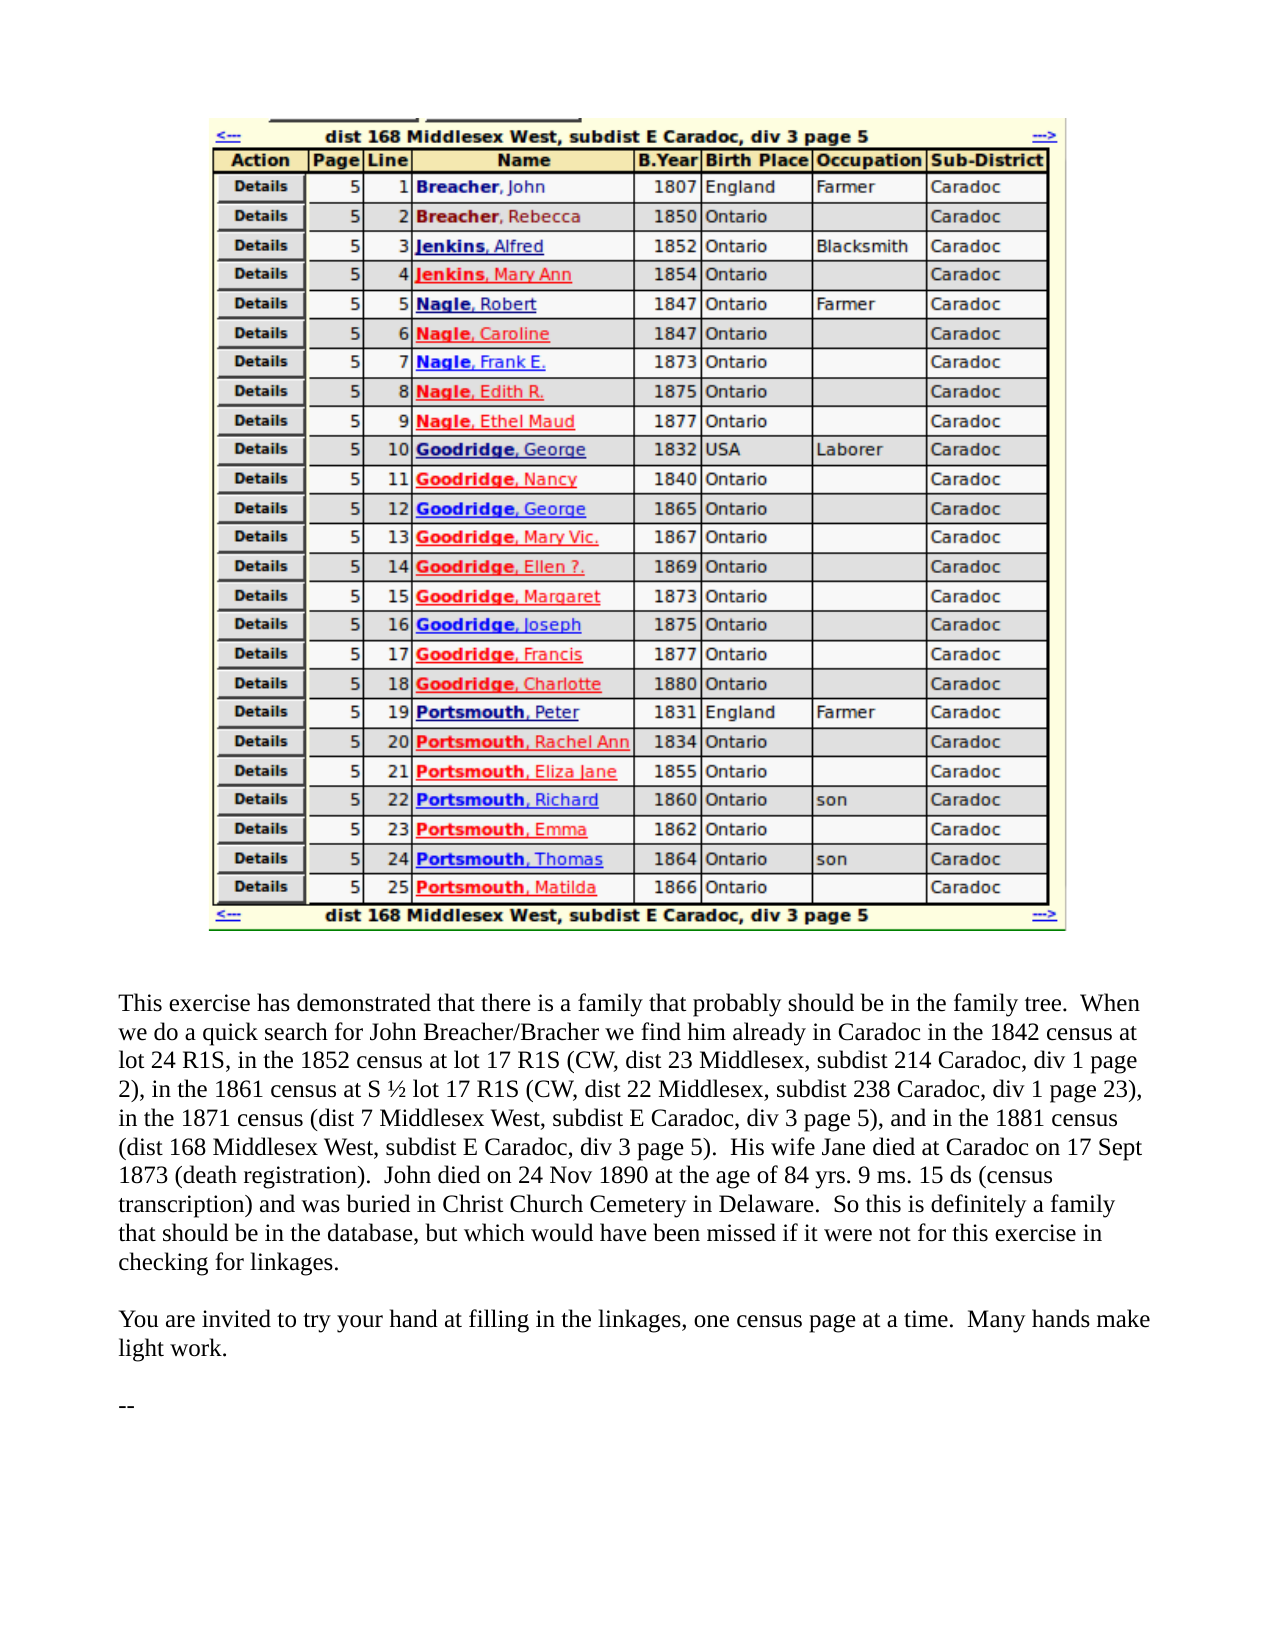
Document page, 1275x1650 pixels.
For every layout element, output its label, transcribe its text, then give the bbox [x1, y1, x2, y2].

text This exercise has demonstrated that there is a family that probably should be in the family tree. When we do a quick search for John Breacher/Bracher we find him already in Caradoc in the 1842 census at lot 24 R1S, in the 1852 census at lot 17 R1S (CW, dist 23 Middlesex, subdist 214 Caradoc, div 1 page 2), in the 1861 census at S ½ lot 17 R1S (CW, dist 22 Middlesex, subdist 238 Caradoc, div 1 page 23), in the 1871 census (dist 7 Middlesex West, subdist E Caradoc, div 3 page 5), and in the 1881 census (dist 168 Middlesex West, subdist E Caradoc, div 3 page 5). His wife Jane died at Caradoc on 17 Sept 1873 (death registration). John died on 24 Nov 1890 at the age of 84 yrs. 9 ms. 15 ds (census transcription) and was buried in Christ Church Cemetery in Delaware. So this is definitely a family that should be in the database, but which would have been missed if it were not for this exercise in checking for linkages. [118, 988, 1157, 1276]
text You are invited to try your hand at filling in the linkages, one census page at a time. Many hands make light work. [118, 1304, 1157, 1362]
picture [208, 118, 1067, 931]
text -- [118, 1391, 1157, 1419]
